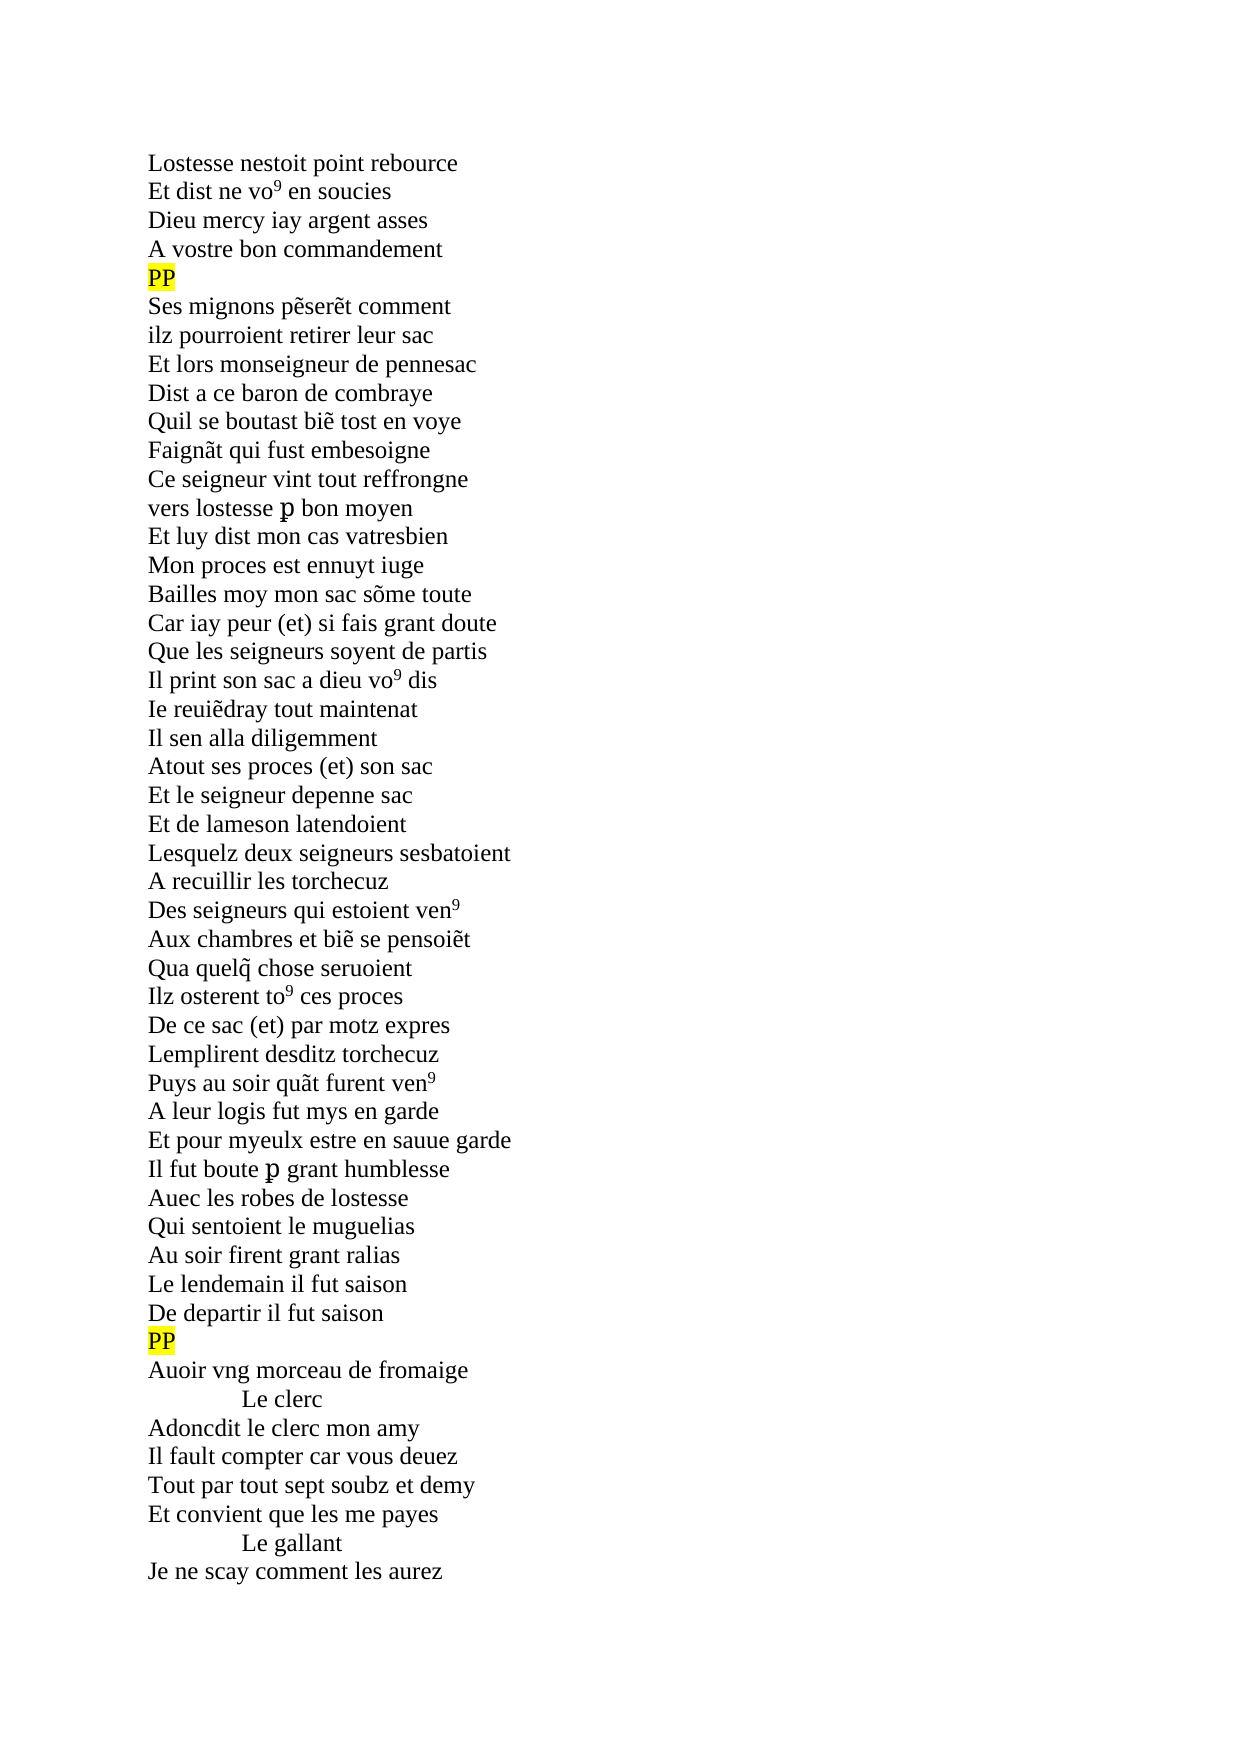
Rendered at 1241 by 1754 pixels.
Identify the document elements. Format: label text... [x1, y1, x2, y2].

text Atout ses proces (et) son sac [148, 751, 1093, 780]
text Il sen alla diligemment [148, 723, 1093, 751]
text Au soir firent grant ralias [148, 1240, 1093, 1269]
text Et lors monseigneur de pennesac [148, 349, 1093, 378]
text Qui sentoient le muguelias [148, 1211, 1093, 1240]
text Ie reuiẽdray tout maintenat [148, 694, 1093, 723]
text Que les seigneurs soyent de partis [148, 636, 1093, 665]
text PP [148, 263, 1093, 291]
text Et dist ne vo9 en soucies [148, 176, 1093, 205]
text Qua quelq̃ chose seruoient [148, 953, 1093, 981]
text Et le seigneur depenne sac [148, 780, 1093, 809]
text Il fut boute ꝑ grant humblesse [148, 1154, 1093, 1183]
text A vostre bon commandement [148, 234, 1093, 263]
text Dieu mercy iay argent asses [148, 205, 1093, 234]
text Et luy dist mon cas vatresbien [148, 521, 1093, 550]
text Faignãt qui fust embesoigne [148, 435, 1093, 464]
text ilz pourroient retirer leur sac [148, 320, 1093, 349]
text Et de lameson latendoient [148, 809, 1093, 838]
text Auec les robes de lostesse [148, 1183, 1093, 1211]
text Et pour myeulx estre en sauue garde [148, 1125, 1093, 1154]
text Mon proces est ennuyt iuge [148, 550, 1093, 579]
text Il print son sac a dieu vo9 dis [148, 665, 1093, 694]
text Il fault compter car vous deuez [148, 1441, 1093, 1470]
text vers lostesse ꝑ bon moyen [148, 493, 1093, 521]
text Le gallant [148, 1528, 1093, 1556]
text Aux chambres et biẽ se pensoiẽt [148, 924, 1093, 953]
text Tout par tout sept soubz et demy [148, 1470, 1093, 1499]
text Et convient que les me payes [148, 1499, 1093, 1528]
text Bailles moy mon sac sõme toute [148, 579, 1093, 608]
text Car iay peur (et) si fais grant doute [148, 608, 1093, 636]
text Auoir vng morceau de fromaige [148, 1355, 1093, 1384]
text Le lendemain il fut saison [148, 1269, 1093, 1298]
text A leur logis fut mys en garde [148, 1096, 1093, 1125]
text Lostesse nestoit point rebource [148, 148, 1093, 176]
text De departir il fut saison [148, 1298, 1093, 1326]
text Ses mignons pẽserẽt comment [148, 291, 1093, 320]
text Quil se boutast biẽ tost en voye [148, 406, 1093, 435]
text Je ne scay comment les aurez [148, 1556, 1093, 1585]
text PP [148, 1326, 1093, 1355]
text Lemplirent desditz torchecuz [148, 1039, 1093, 1068]
text Puys au soir quãt furent ven9 [148, 1068, 1093, 1096]
text Des seigneurs qui estoient ven9 [148, 895, 1093, 924]
text Dist a ce baron de combraye [148, 378, 1093, 406]
text Ilz osterent to9 ces proces [148, 981, 1093, 1010]
text Lesquelz deux seigneurs sesbatoient [148, 838, 1093, 866]
text A recuillir les torchecuz [148, 866, 1093, 895]
text Ce seigneur vint tout reffrongne [148, 464, 1093, 493]
text De ce sac (et) par motz expres [148, 1010, 1093, 1039]
text Adoncdit le clerc mon amy [148, 1413, 1093, 1441]
text Le clerc [148, 1384, 1093, 1413]
